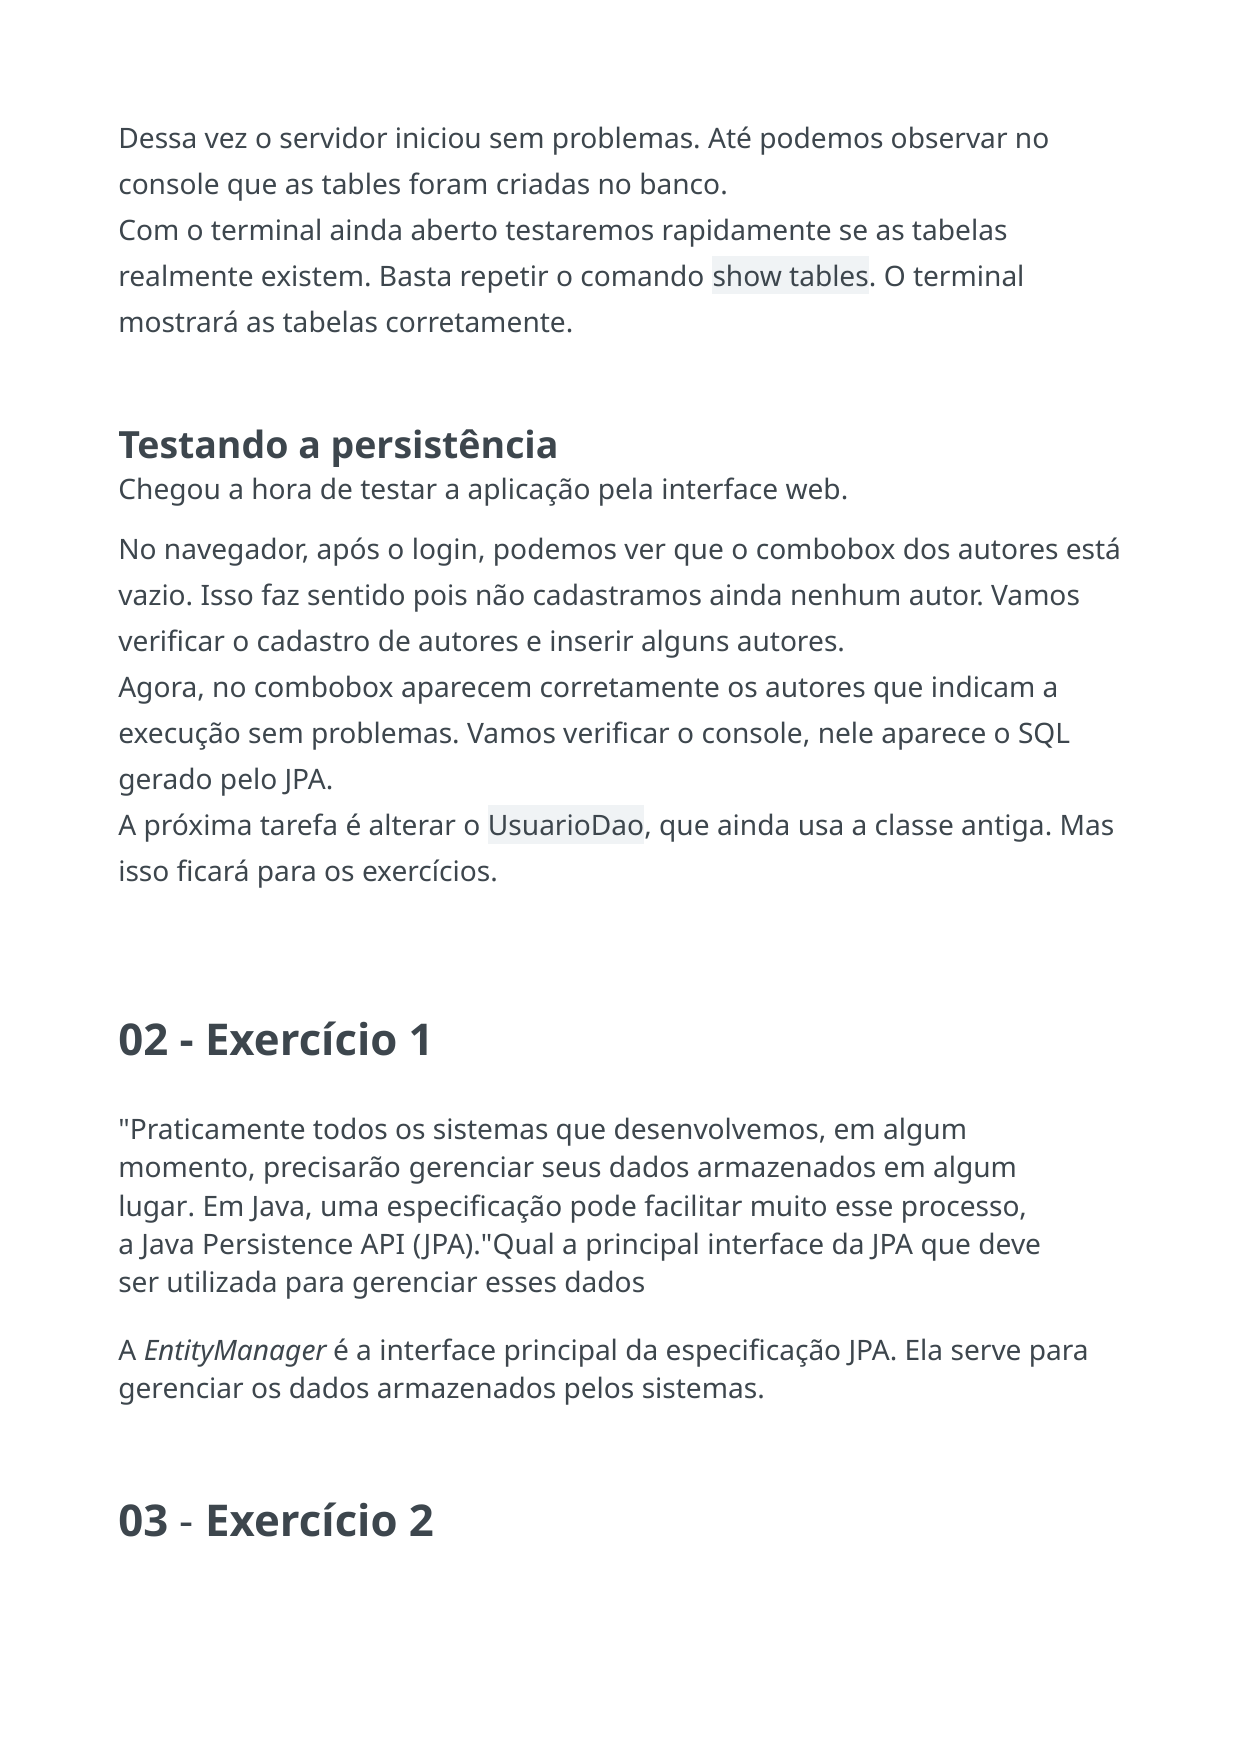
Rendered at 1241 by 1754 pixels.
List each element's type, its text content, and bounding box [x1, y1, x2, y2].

text A próxima tarefa é alterar o UsuarioDao, que ainda usa a classe antiga. Mas isso ficará para os exercícios. [118, 805, 1122, 889]
subtitle 02 - Exercício 1 [118, 1008, 1122, 1068]
text No navegador, após o login, podemos ver que o combobox dos autores está vazio. Isso faz sentido pois não cadastramos ainda nenhum autor. Vamos verificar o cadastro de autores e inserir alguns autores. [118, 530, 1122, 660]
text Com o terminal ainda aberto testaremos rapidamente se as tabelas realmente existem. Basta repetir o comando show tables. O terminal mostrará as tabelas corretamente. [118, 210, 1122, 340]
text A EntityManager é a interface principal da especificação JPA. Ela serve para gerenciar os dados armazenados pelos sistemas. [118, 1330, 1122, 1407]
subtitle 03 - Exercício 2 [118, 1489, 1122, 1549]
text Chegou a hora de testar a aplicação pela interface web. [118, 469, 1122, 507]
text "Praticamente todos os sistemas que desenvolvemos, em algum momento, precisarão gerenciar seus dados armazenados em algum lugar. Em Java, uma especificação pode facilitar muito esse processo, a Java Persistence API (JPA)."Qual a principal interface da JPA que deve ser utilizada para gerenciar esses dados [118, 1109, 1063, 1301]
subtitle Testando a persistência [118, 418, 1122, 469]
text Agora, no combobox aparecem corretamente os autores que indicam a execução sem problemas. Vamos verificar o console, nele aparece o SQL gerado pelo JPA. [118, 667, 1122, 798]
text Dessa vez o servidor iniciou sem problemas. Até podemos observar no console que as tables foram criadas no banco. [118, 118, 1122, 202]
